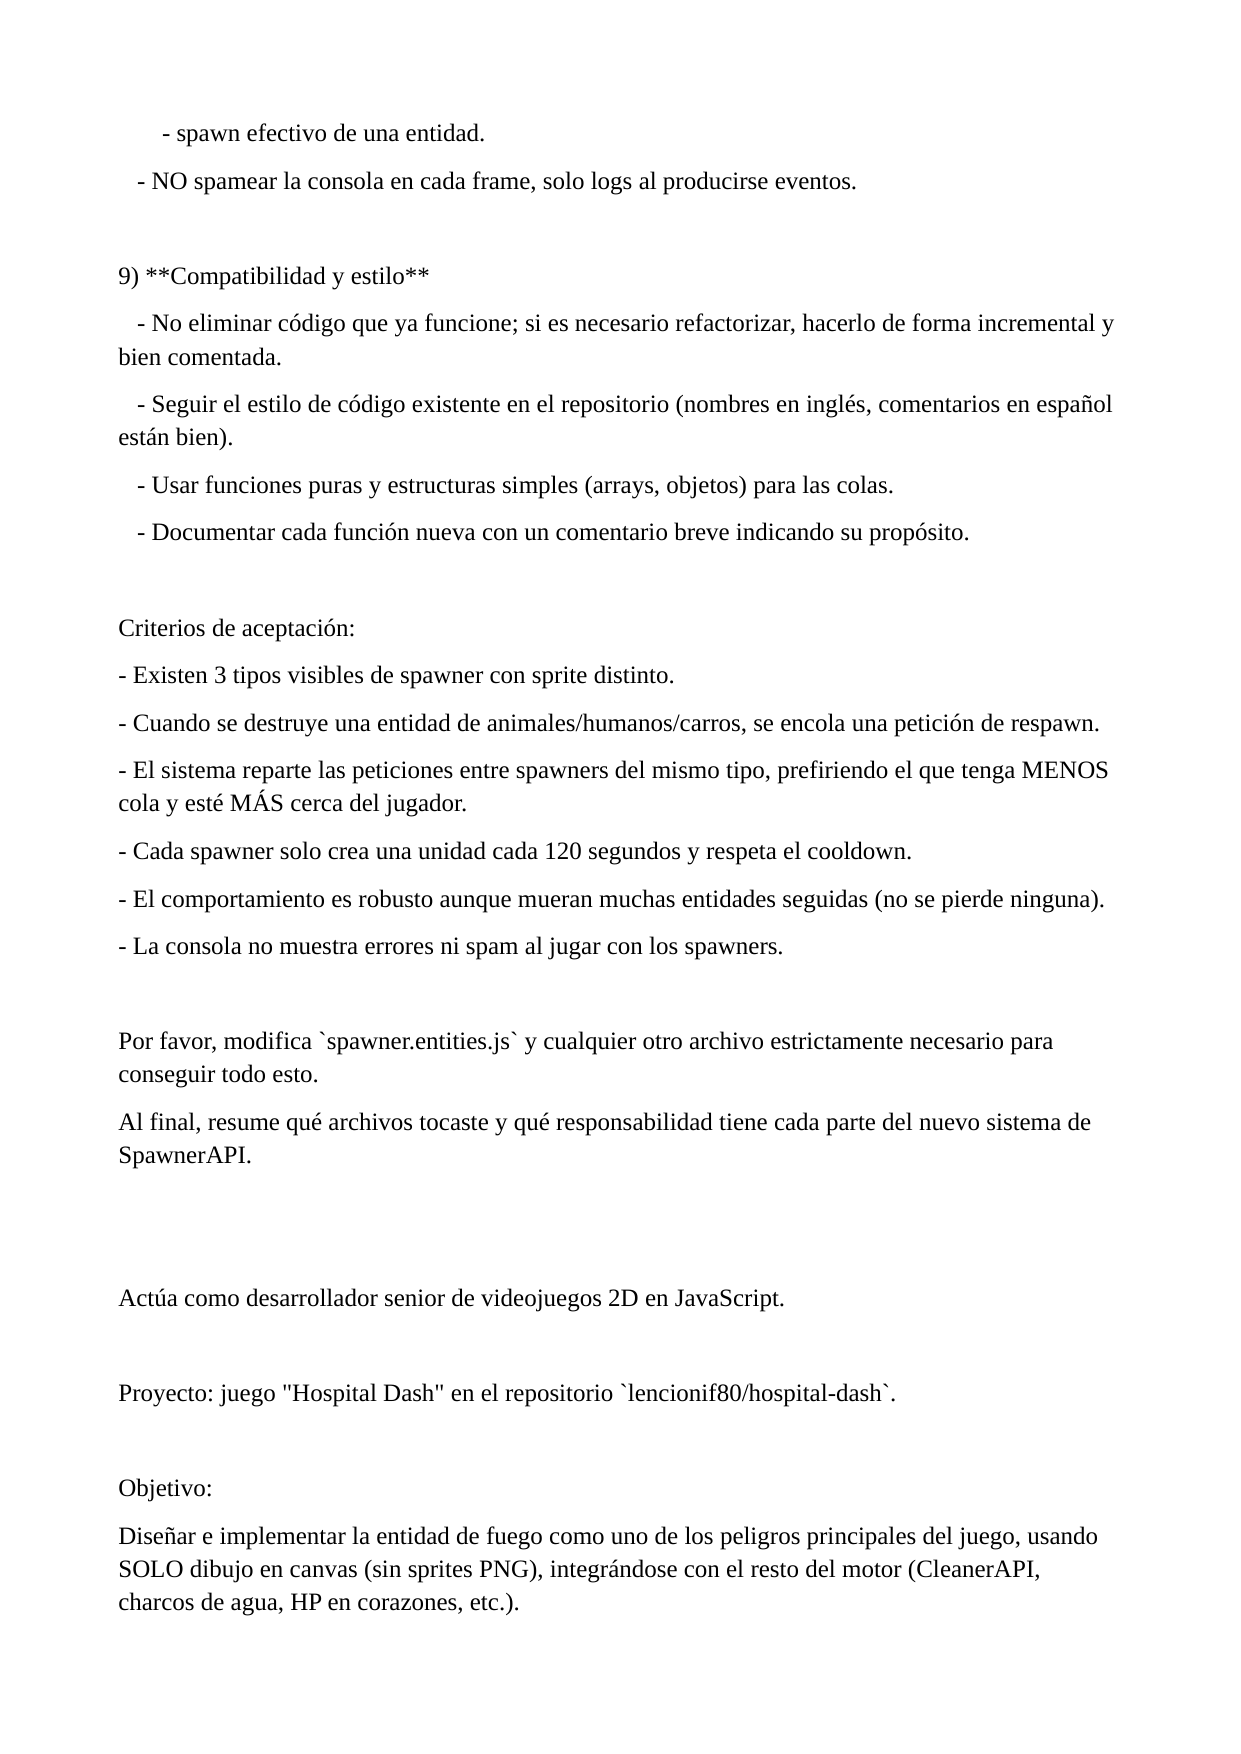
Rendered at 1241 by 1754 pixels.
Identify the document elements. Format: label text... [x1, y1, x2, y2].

text - La consola no muestra errores ni spam al jugar con los spawners. [118, 931, 1122, 960]
text - Seguir el estilo de código existente en el repositorio (nombres en inglés, comentarios en español están bien). [118, 389, 1122, 451]
text - Documentar cada función nueva con un comentario breve indicando su propósito. [118, 517, 1122, 546]
text - Existen 3 tipos visibles de spawner con sprite distinto. [118, 660, 1122, 689]
text 9) **Compatibilidad y estilo** [118, 261, 1122, 290]
text Objetivo: [118, 1473, 1122, 1502]
text - No eliminar código que ya funcione; si es necesario refactorizar, hacerlo de forma incremental y bien comentada. [118, 308, 1122, 370]
text - El comportamiento es robusto aunque mueran muchas entidades seguidas (no se pierde ninguna). [118, 884, 1122, 912]
text - spawn efectivo de una entidad. [118, 118, 1122, 147]
text Proyecto: juego "Hospital Dash" en el repositorio `lencionif80/hospital-dash`. [118, 1378, 1122, 1407]
text Por favor, modifica `spawner.entities.js` y cualquier otro archivo estrictamente necesario para conseguir todo esto. [118, 1026, 1122, 1088]
text Criterios de aceptación: [118, 613, 1122, 641]
text - NO spamear la consola en cada frame, solo logs al producirse eventos. [118, 166, 1122, 194]
text Al final, resume qué archivos tocaste y qué responsabilidad tiene cada parte del nuevo sistema de SpawnerAPI. [118, 1107, 1122, 1169]
text - El sistema reparte las peticiones entre spawners del mismo tipo, prefiriendo el que tenga MENOS cola y esté MÁS cerca del jugador. [118, 755, 1122, 817]
text Actúa como desarrollador senior de videojuegos 2D en JavaScript. [118, 1283, 1122, 1312]
text - Cuando se destruye una entidad de animales/humanos/carros, se encola una petición de respawn. [118, 708, 1122, 737]
text - Usar funciones puras y estructuras simples (arrays, objetos) para las colas. [118, 470, 1122, 498]
text Diseñar e implementar la entidad de fuego como uno de los peligros principales del juego, usando SOLO dibujo en canvas (sin sprites PNG), integrándose con el resto del motor (CleanerAPI, charcos de agua, HP en corazones, etc.). [118, 1521, 1122, 1616]
text - Cada spawner solo crea una unidad cada 120 segundos y respeta el cooldown. [118, 836, 1122, 865]
